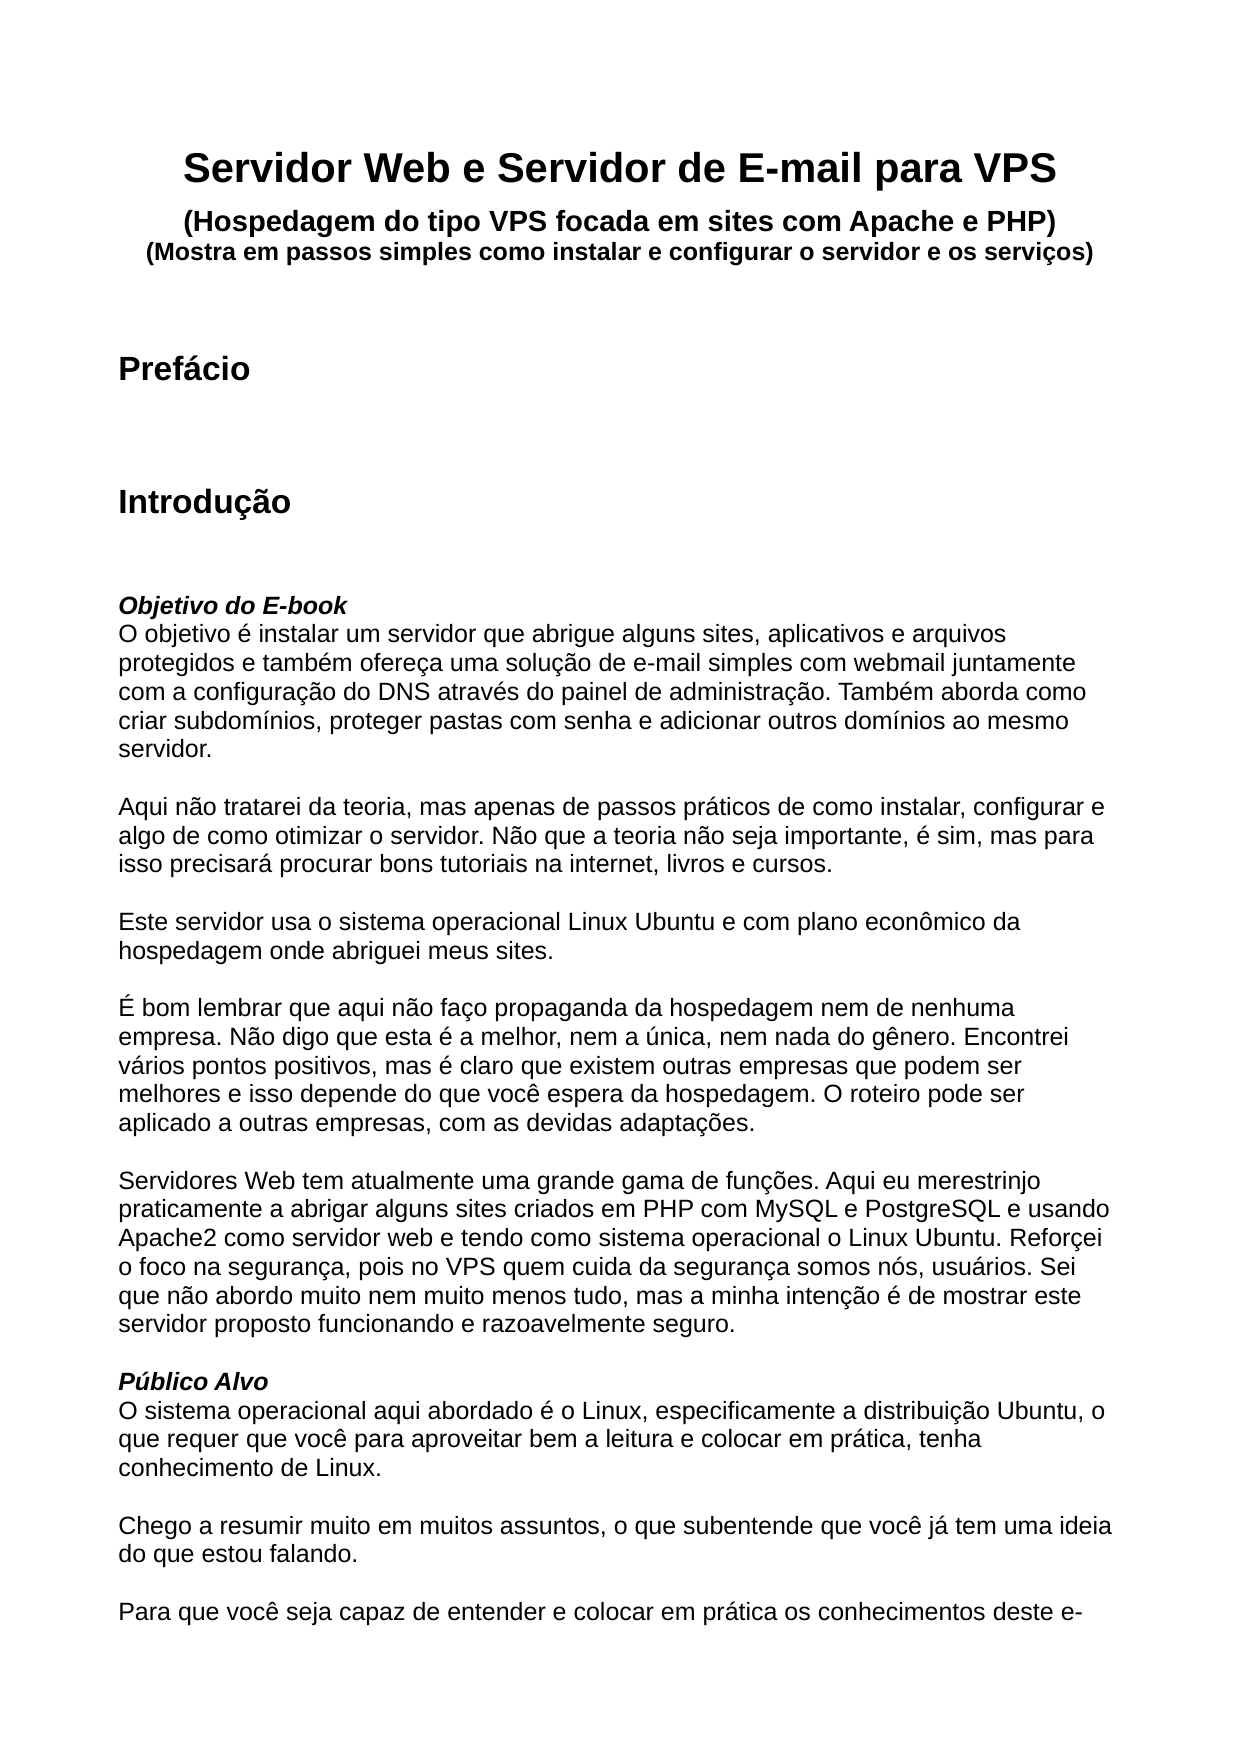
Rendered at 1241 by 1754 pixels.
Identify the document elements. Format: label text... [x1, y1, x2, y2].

text Servidores Web tem atualmente uma grande gama de funções. Aqui eu merestrinjo praticamente a abrigar alguns sites criados em PHP com MySQL e PostgreSQL e usando Apache2 como servidor web e tendo como sistema operacional o Linux Ubuntu. Reforçei o foco na segurança, pois no VPS quem cuida da segurança somos nós, usuários. Sei que não abordo muito nem muito menos tudo, mas a minha intenção é de mostrar este servidor proposto funcionando e razoavelmente seguro. [118, 1166, 1122, 1338]
text É bom lembrar que aqui não faço propaganda da hospedagem nem de nenhuma empresa. Não digo que esta é a melhor, nem a única, nem nada do gênero. Encontrei vários pontos positivos, mas é claro que existem outras empresas que podem ser melhores e isso depende do que você espera da hospedagem. O roteiro pode ser aplicado a outras empresas, com as devidas adaptações. [118, 993, 1122, 1137]
text O sistema operacional aqui abordado é o Linux, especificamente a distribuição Ubuntu, o que requer que você para aproveitar bem a leitura e colocar em prática, tenha conhecimento de Linux. [118, 1396, 1122, 1482]
subtitle Servidor Web e Servidor de E-mail para VPS [118, 143, 1122, 191]
text (Mostra em passos simples como instalar e configurar o servidor e os serviços) [118, 237, 1122, 266]
text Para que você seja capaz de entender e colocar em prática os conhecimentos deste e- [118, 1597, 1122, 1626]
text Chego a resumir muito em muitos assuntos, o que subentende que você já tem uma ideia do que estou falando. [118, 1511, 1122, 1568]
text O objetivo é instalar um servidor que abrigue alguns sites, aplicativos e arquivos protegidos e também ofereça uma solução de e-mail simples com webmail juntamente com a configuração do DNS através do painel de administração. Também aborda como criar subdomínios, proteger pastas com senha e adicionar outros domínios ao mesmo servidor. [118, 619, 1122, 763]
text Público Alvo [118, 1367, 1122, 1396]
text Aqui não tratarei da teoria, mas apenas de passos práticos de como instalar, configurar e algo de como otimizar o servidor. Não que a teoria não seja importante, é sim, mas para isso precisará procurar bons tutoriais na internet, livros e cursos. [118, 792, 1122, 878]
text Este servidor usa o sistema operacional Linux Ubuntu e com plano econômico da hospedagem onde abriguei meus sites. [118, 907, 1122, 964]
text Objetivo do E-book [118, 591, 1122, 619]
subtitle Prefácio [118, 348, 1122, 387]
subtitle Introdução [118, 482, 1122, 521]
text (Hospedagem do tipo VPS focada em sites com Apache e PHP) [118, 203, 1122, 237]
